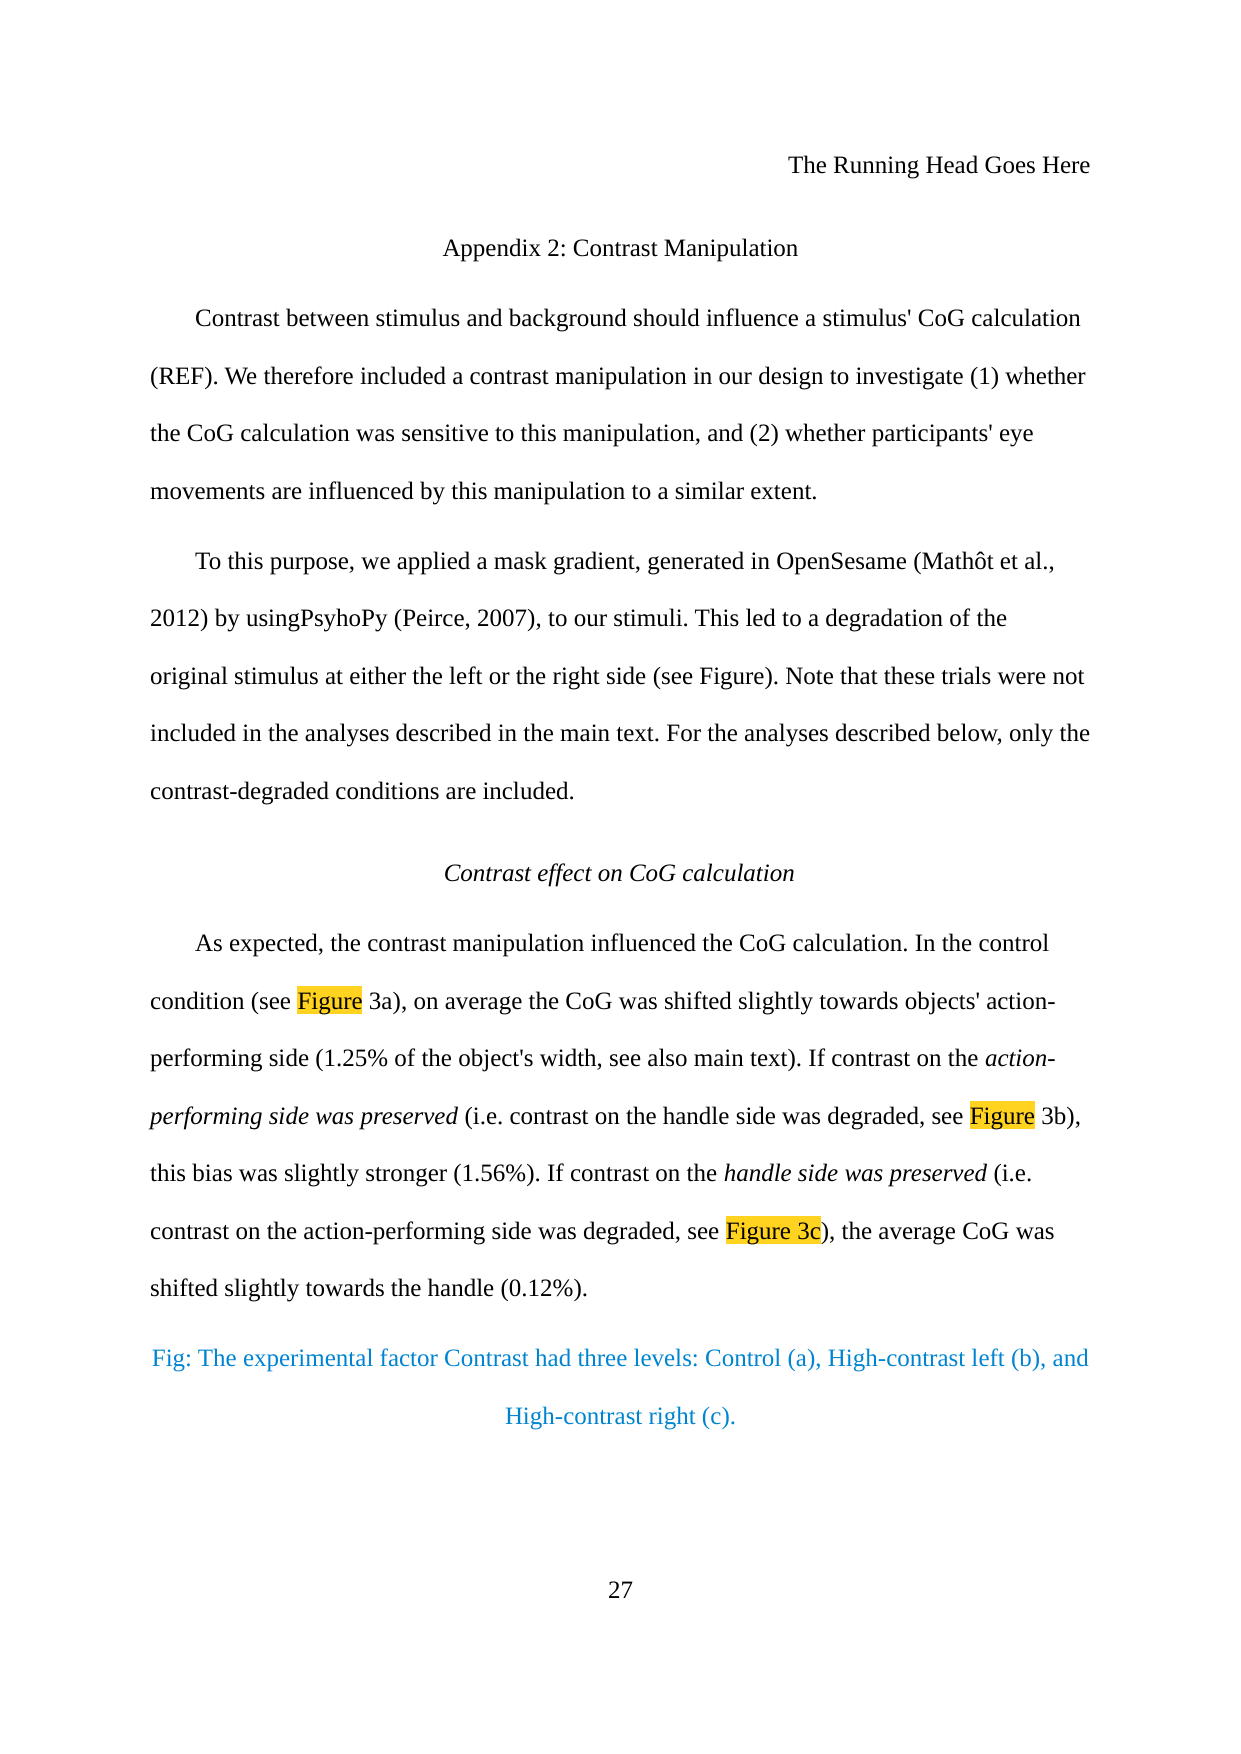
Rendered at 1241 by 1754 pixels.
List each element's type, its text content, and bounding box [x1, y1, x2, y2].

text To this purpose, we applied a mask gradient, generated in OpenSesame (Mathôt et al., 2012) by usingPsyhoPy (Peirce, 2007), to our stimuli. This led to a degradation of the original stimulus at either the left or the right side (see Figure). Note that these trials were not included in the analyses described in the main text. For the analyses described below, only the contrast-degraded conditions are included. [150, 546, 1091, 804]
text As expected, the contrast manipulation influenced the CoG calculation. In the control condition (see Figure 3a), on average the CoG was shifted slightly towards objects' action-performing side (1.25% of the object's width, see also main text). If contrast on the action-performing side was preserved (i.e. contrast on the handle side was degraded, see Figure 3b), this bias was slightly stronger (1.56%). If contrast on the handle side was preserved (i.e. contrast on the action-performing side was degraded, see Figure 3c), the average CoG was shifted slightly towards the handle (0.12%). [150, 928, 1091, 1302]
subtitle Appendix 2: Contrast Manipulation [150, 233, 1091, 262]
subtitle Contrast effect on CoG calculation [150, 858, 1091, 887]
text Fig: The experimental factor Contrast had three levels: Control (a), High-contrast left (b), and High-contrast right (c). [150, 1343, 1091, 1429]
text Contrast between stimulus and background should influence a stimulus' CoG calculation (REF). We therefore included a contrast manipulation in our design to investigate (1) whether the CoG calculation was sensitive to this manipulation, and (2) whether participants' eye movements are influenced by this manipulation to a similar extent. [150, 303, 1091, 504]
